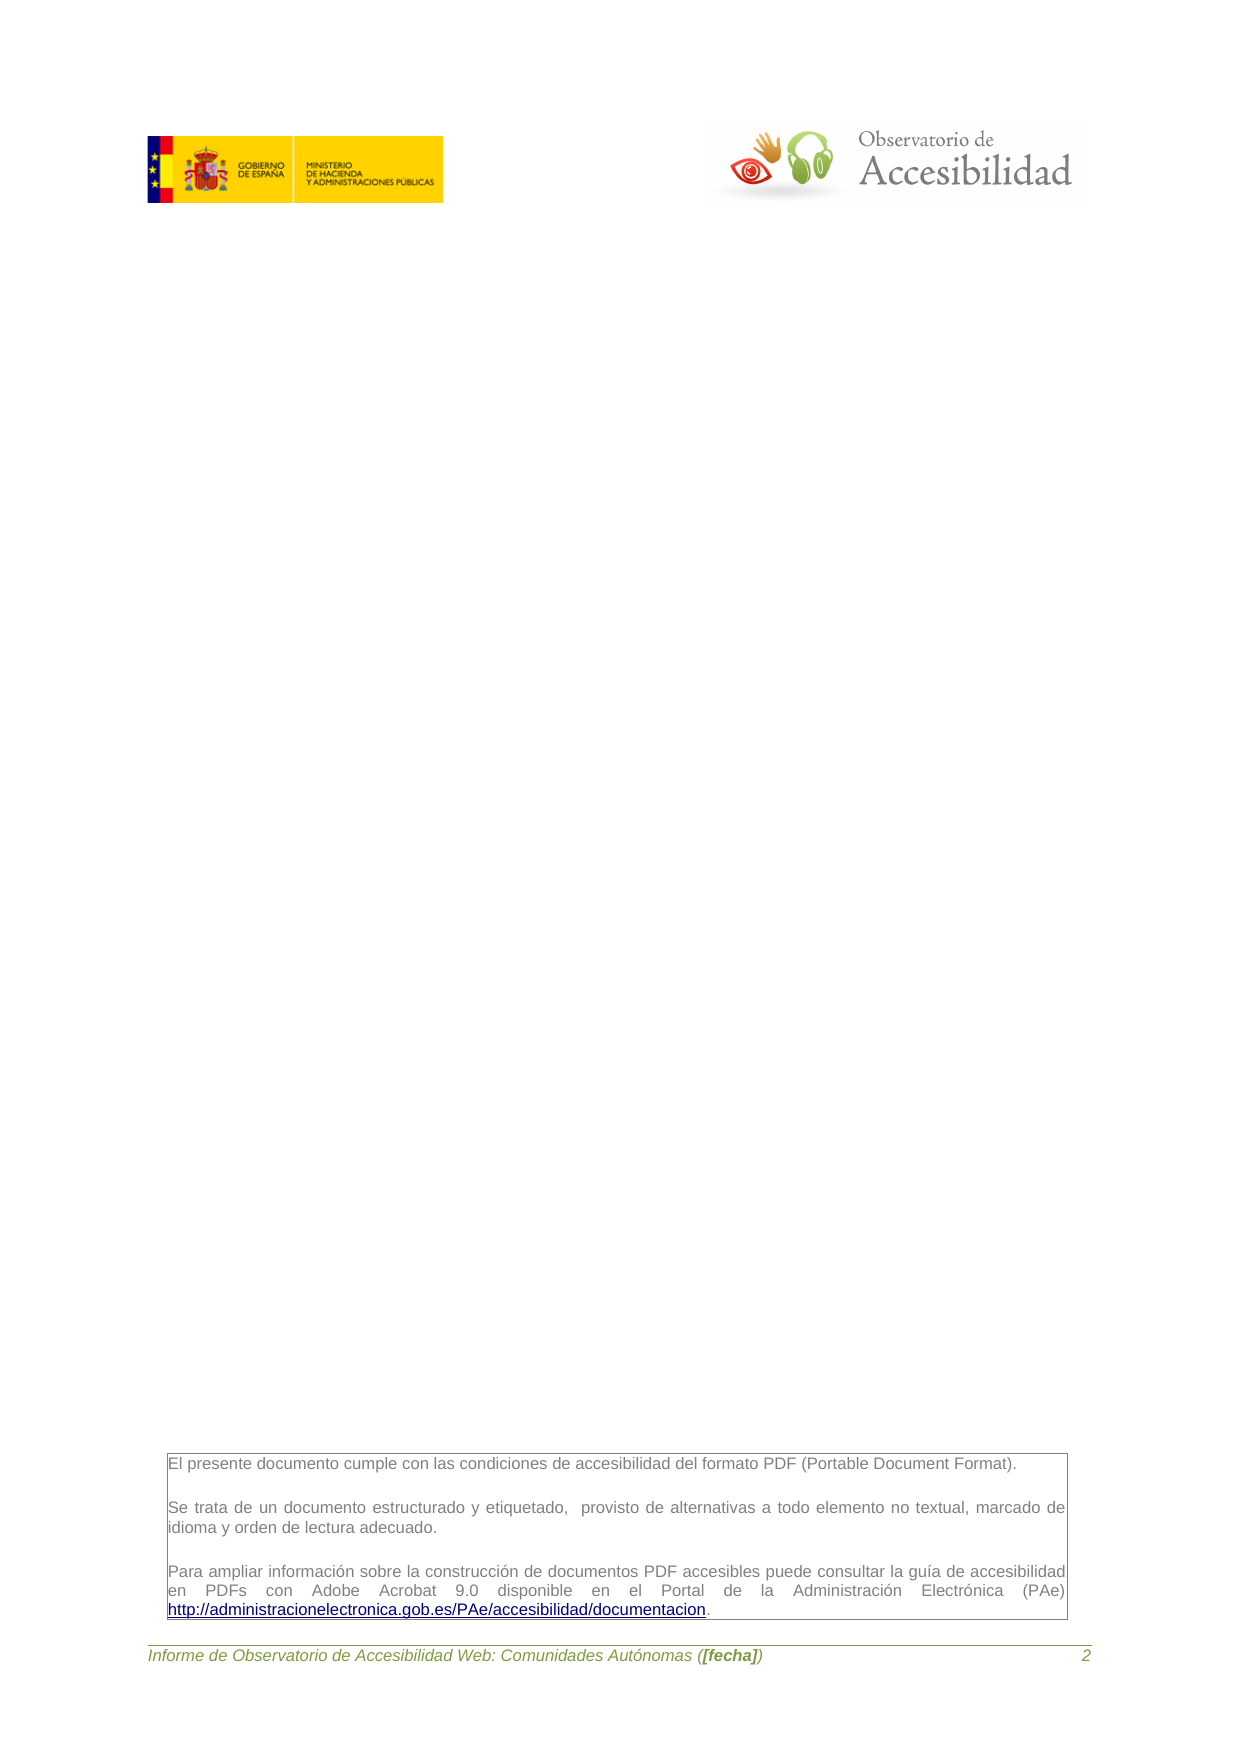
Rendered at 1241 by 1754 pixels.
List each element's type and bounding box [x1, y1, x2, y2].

picture [147, 136, 443, 203]
picture [710, 122, 1086, 205]
